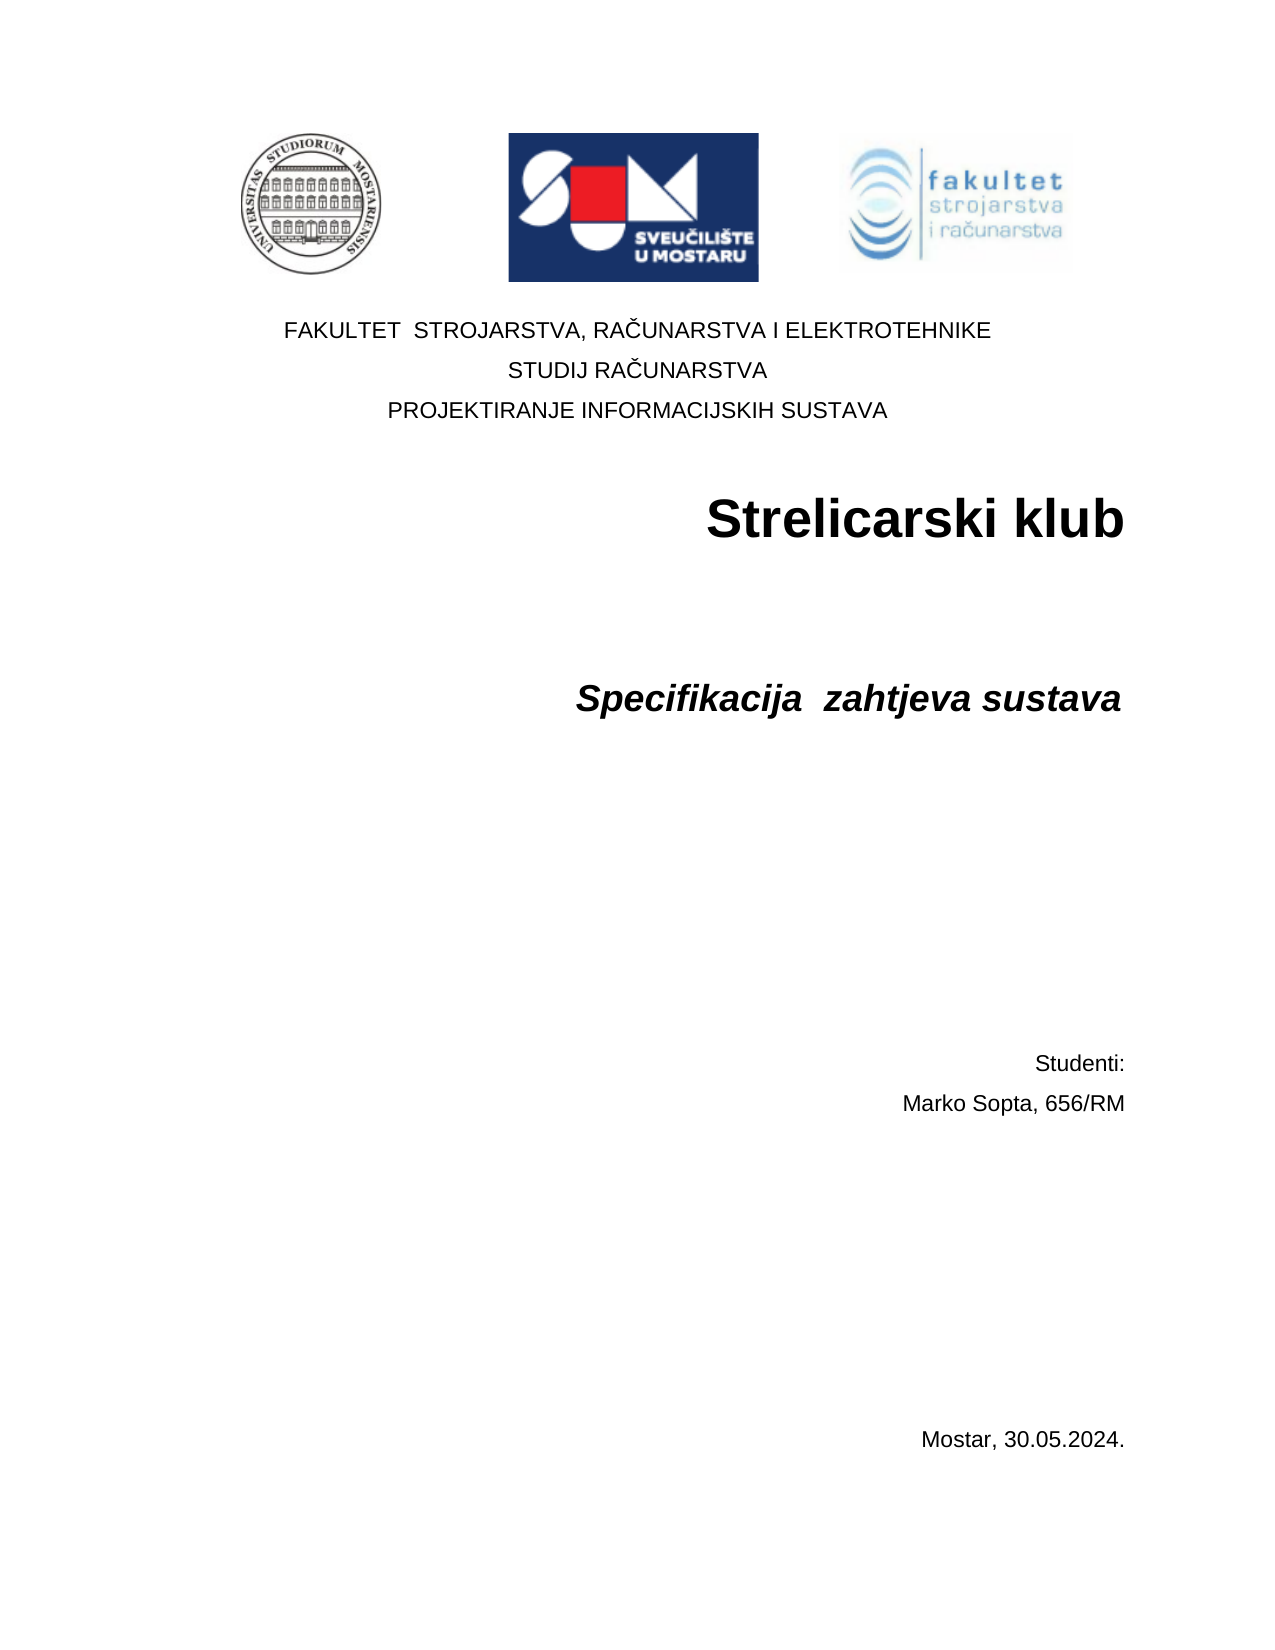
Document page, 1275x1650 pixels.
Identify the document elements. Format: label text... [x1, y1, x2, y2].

text Mostar, 30.05.2024. [225, 1426, 1125, 1452]
text Marko Sopta, 656/RM [150, 1090, 1125, 1117]
picture [838, 133, 1074, 273]
picture [241, 133, 382, 275]
text Studenti: [150, 1050, 1125, 1077]
title Strelicarski klub [150, 487, 1125, 549]
picture [508, 133, 759, 282]
title Specifikacija zahtjeva sustava [150, 676, 1125, 719]
